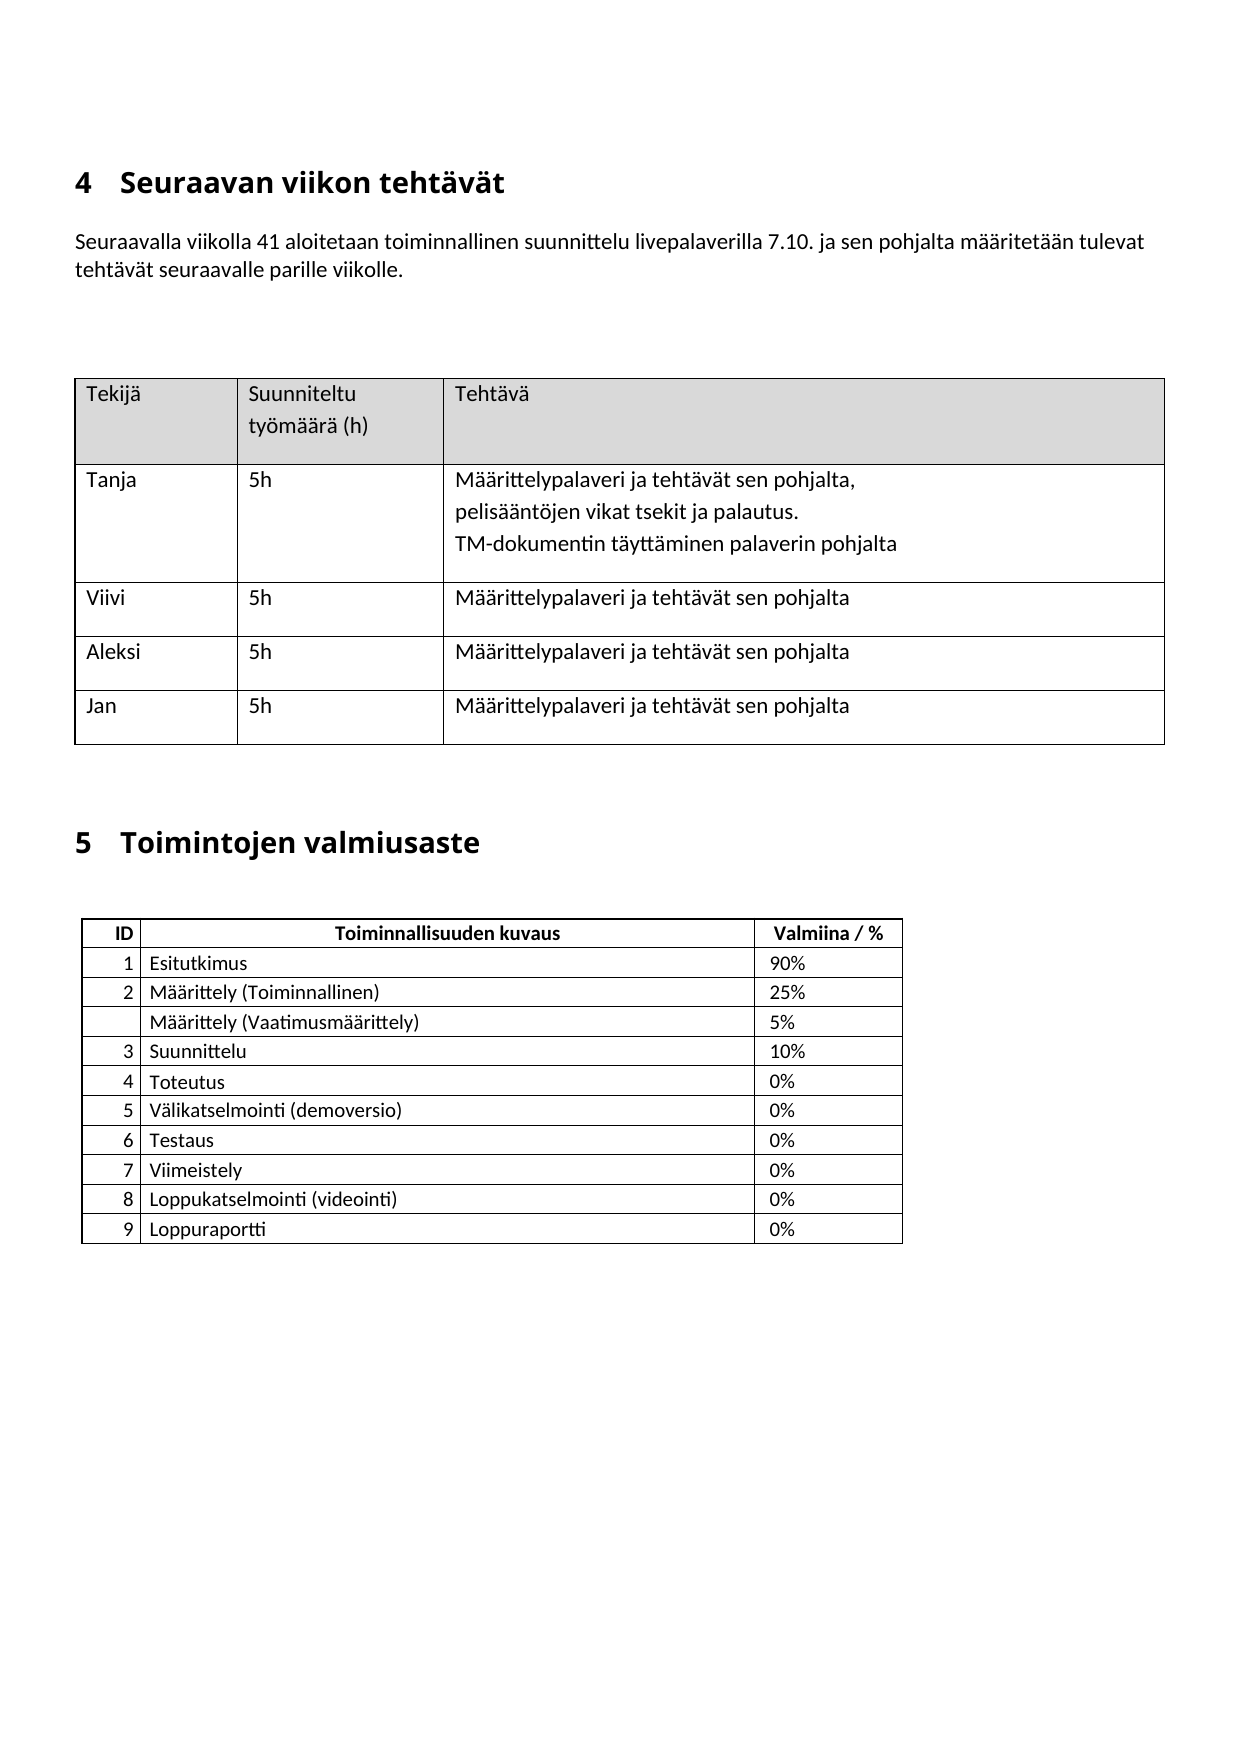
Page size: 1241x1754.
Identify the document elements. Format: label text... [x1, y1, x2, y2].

table_cell 5 [83, 1096, 140, 1124]
table_cell 9 [83, 1214, 140, 1243]
table_cell 25% [755, 978, 902, 1006]
table_header Valmiina / % [755, 920, 902, 947]
table_cell Esitutkimus [141, 948, 754, 977]
table_cell 0% [755, 1155, 902, 1184]
table_cell Toteutus [141, 1066, 754, 1095]
table_cell Viivi [76, 583, 237, 636]
table_cell Testaus [141, 1126, 754, 1154]
table_cell 0% [755, 1214, 902, 1243]
table_cell 10% [755, 1037, 902, 1065]
table_cell 8 [83, 1185, 140, 1213]
table_header Toiminnallisuuden kuvaus [141, 920, 754, 947]
table_cell 2 [83, 978, 140, 1006]
table_cell Aleksi [76, 637, 237, 690]
table_header ID [83, 920, 140, 947]
table_cell Välikatselmointi (demoversio) [141, 1096, 754, 1124]
subtitle Seuraavan viikon tehtävät [75, 163, 1165, 202]
table_cell Loppuraportti [141, 1214, 754, 1243]
table_header Tekijä [76, 379, 237, 464]
table_cell 6 [83, 1126, 140, 1154]
table_cell 90% [755, 948, 902, 977]
table_cell 5% [755, 1007, 902, 1036]
table_cell Määrittely (Vaatimusmäärittely) [141, 1007, 754, 1036]
table_cell Viimeistely [141, 1155, 754, 1184]
table_header Tehtävä [444, 379, 1164, 464]
table_header Suunniteltu työmäärä (h) [238, 379, 443, 464]
table_cell [83, 1007, 140, 1036]
table_cell Tanja [76, 465, 237, 582]
table_cell Suunnittelu [141, 1037, 754, 1065]
table_cell 0% [755, 1066, 902, 1095]
table_cell Määrittelypalaveri ja tehtävät sen pohjalta [444, 583, 1164, 636]
text Seuraavalla viikolla 41 aloitetaan toiminnallinen suunnittelu livepalaverilla 7.10. ja sen pohjalta määritetään tulevat tehtävät seuraavalle parille viikolle. [75, 227, 1165, 283]
table_cell 5h [238, 583, 443, 636]
table_cell Määrittelypalaveri ja tehtävät sen pohjalta [444, 637, 1164, 690]
table_cell Määrittely (Toiminnallinen) [141, 978, 754, 1006]
table_cell 5h [238, 465, 443, 582]
subtitle Toimintojen valmiusaste [75, 823, 1165, 862]
table_cell 5h [238, 691, 443, 743]
table_cell Määrittelypalaveri ja tehtävät sen pohjalta, pelisääntöjen vikat tsekit ja palautus. TM-dokumentin täyttäminen palaverin pohjalta [444, 465, 1164, 582]
table_cell 5h [238, 637, 443, 690]
table_cell 1 [83, 948, 140, 977]
table_cell 7 [83, 1155, 140, 1184]
table_cell Loppukatselmointi (videointi) [141, 1185, 754, 1213]
table_cell 0% [755, 1096, 902, 1124]
table_cell Määrittelypalaveri ja tehtävät sen pohjalta [444, 691, 1164, 743]
table_cell 0% [755, 1185, 902, 1213]
table_cell Jan [76, 691, 237, 743]
table_cell 4 [83, 1066, 140, 1095]
table_cell 3 [83, 1037, 140, 1065]
table_cell 0% [755, 1126, 902, 1154]
